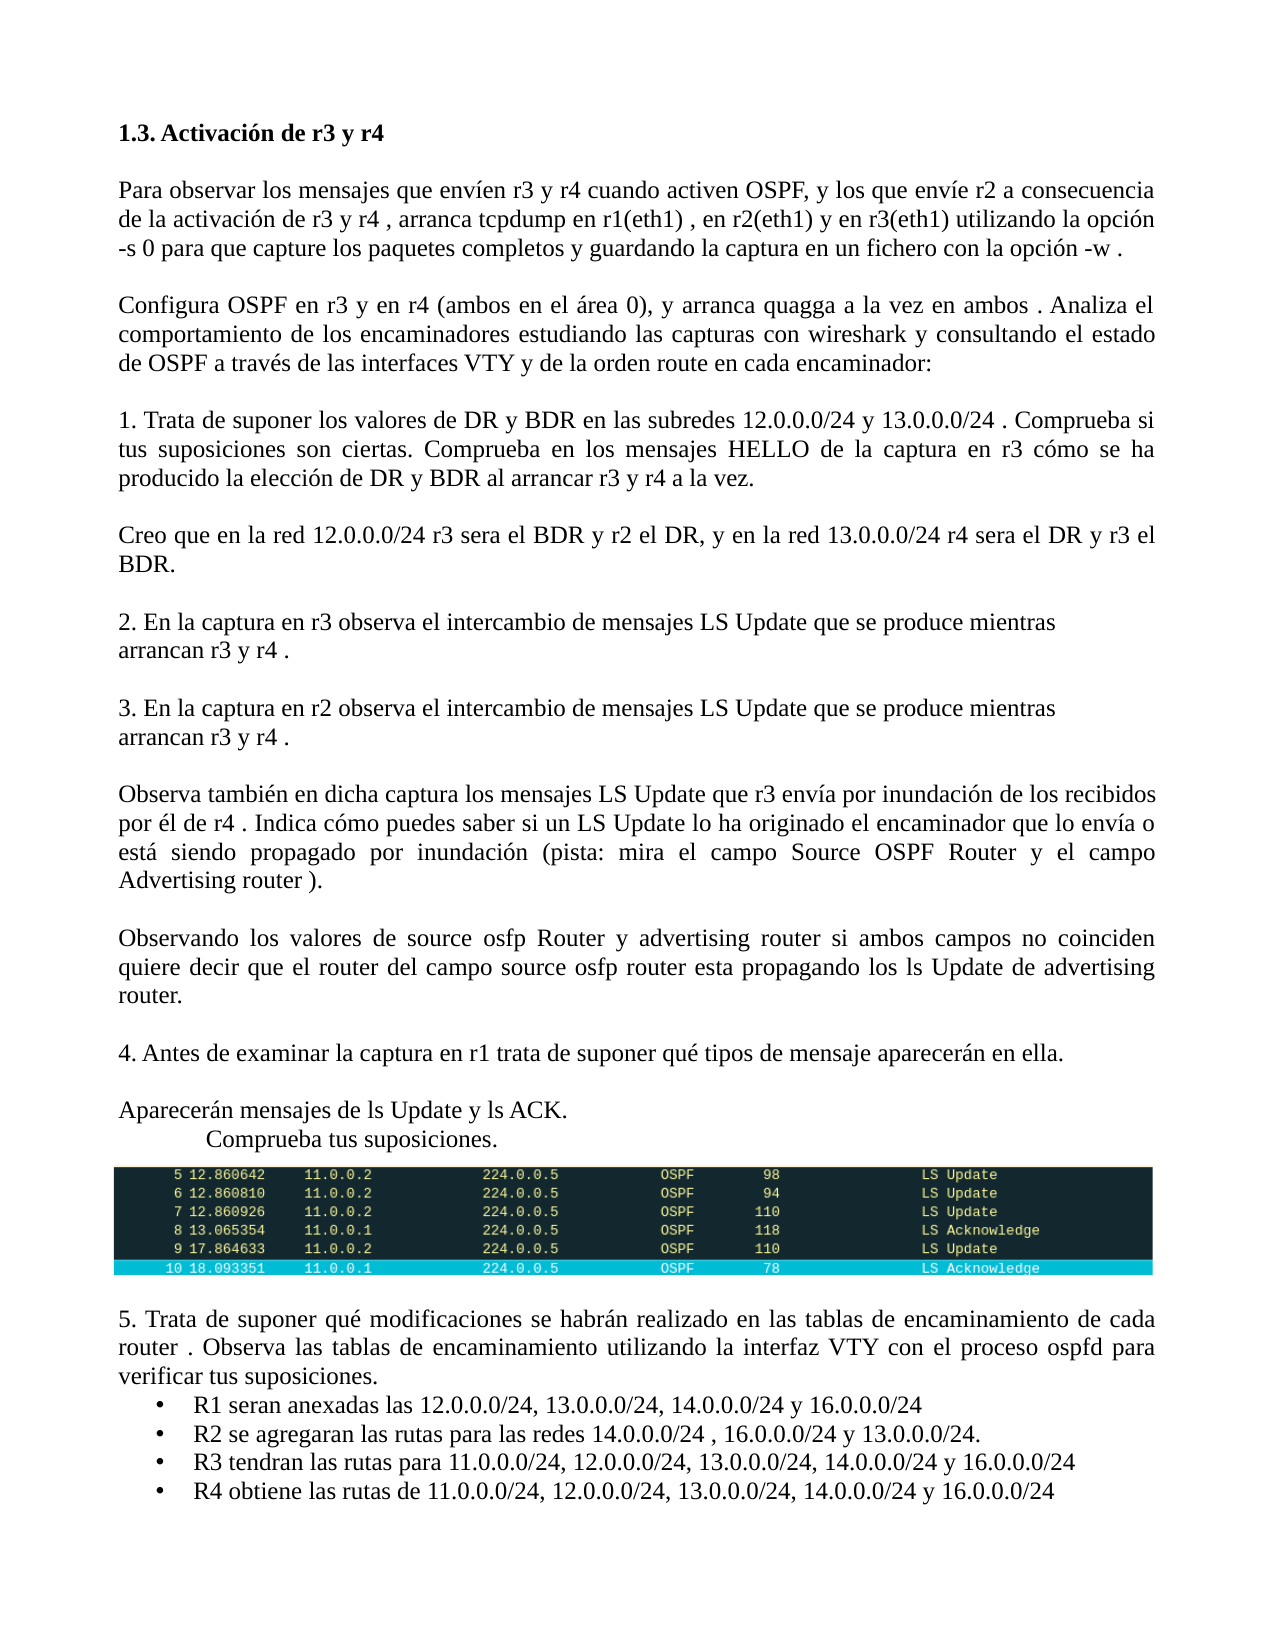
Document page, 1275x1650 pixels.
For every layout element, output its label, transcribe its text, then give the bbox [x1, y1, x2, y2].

text arrancan r3 y r4 . [118, 636, 1157, 664]
text 1.3. Activación de r3 y r4 [118, 118, 1157, 147]
text Observa también en dicha captura los mensajes LS Update que r3 envía por inundación de los recibidos por él de r4 . Indica cómo puedes saber si un LS Update lo ha originado el encaminador que lo envía o está siendo propagado por inundación (pista: mira el campo Source OSPF Router y el campo Advertising router ). [118, 779, 1157, 894]
list R2 se agregaran las rutas para las redes 14.0.0.0/24 , 16.0.0.0/24 y 13.0.0.0/24. [156, 1419, 1157, 1447]
list R1 seran anexadas las 12.0.0.0/24, 13.0.0.0/24, 14.0.0.0/24 y 16.0.0.0/24 [156, 1390, 1157, 1419]
picture [113, 1165, 1153, 1275]
text Comprueba tus suposiciones. [118, 1124, 1157, 1153]
text Creo que en la red 12.0.0.0/24 r3 sera el BDR y r2 el DR, y en la red 13.0.0.0/24 r4 sera el DR y r3 el BDR. [118, 521, 1157, 578]
text 2. En la captura en r3 observa el intercambio de mensajes LS Update que se produce mientras [118, 607, 1157, 636]
text Para observar los mensajes que envíen r3 y r4 cuando activen OSPF, y los que envíe r2 a consecuencia de la activación de r3 y r4 , arranca tcpdump en r1(eth1) , en r2(eth1) y en r3(eth1) utilizando la opción -s 0 para que capture los paquetes completos y guardando la captura en un fichero con la opción -w . [118, 176, 1157, 262]
text arrancan r3 y r4 . [118, 722, 1157, 751]
text 1. Trata de suponer los valores de DR y BDR en las subredes 12.0.0.0/24 y 13.0.0.0/24 . Comprueba si tus suposiciones son ciertas. Comprueba en los mensajes HELLO de la captura en r3 cómo se ha producido la elección de DR y BDR al arrancar r3 y r4 a la vez. [118, 406, 1157, 492]
text 5. Trata de suponer qué modificaciones se habrán realizado en las tablas de encaminamiento de cada router . Observa las tablas de encaminamiento utilizando la interfaz VTY con el proceso ospfd para verificar tus suposiciones. [118, 1304, 1157, 1390]
list R3 tendran las rutas para 11.0.0.0/24, 12.0.0.0/24, 13.0.0.0/24, 14.0.0.0/24 y 16.0.0.0/24 [156, 1447, 1157, 1476]
text Configura OSPF en r3 y en r4 (ambos en el área 0), y arranca quagga a la vez en ambos . Analiza el comportamiento de los encaminadores estudiando las capturas con wireshark y consultando el estado de OSPF a través de las interfaces VTY y de la orden route en cada encaminador: [118, 291, 1157, 377]
text Aparecerán mensajes de ls Update y ls ACK. [118, 1096, 1157, 1124]
text Observando los valores de source osfp Router y advertising router si ambos campos no coinciden quiere decir que el router del campo source osfp router esta propagando los ls Update de advertising router. [118, 923, 1157, 1009]
text 4. Antes de examinar la captura en r1 trata de suponer qué tipos de mensaje aparecerán en ella. [118, 1038, 1157, 1067]
list R4 obtiene las rutas de 11.0.0.0/24, 12.0.0.0/24, 13.0.0.0/24, 14.0.0.0/24 y 16.0.0.0/24 [156, 1476, 1157, 1505]
text 3. En la captura en r2 observa el intercambio de mensajes LS Update que se produce mientras [118, 693, 1157, 722]
